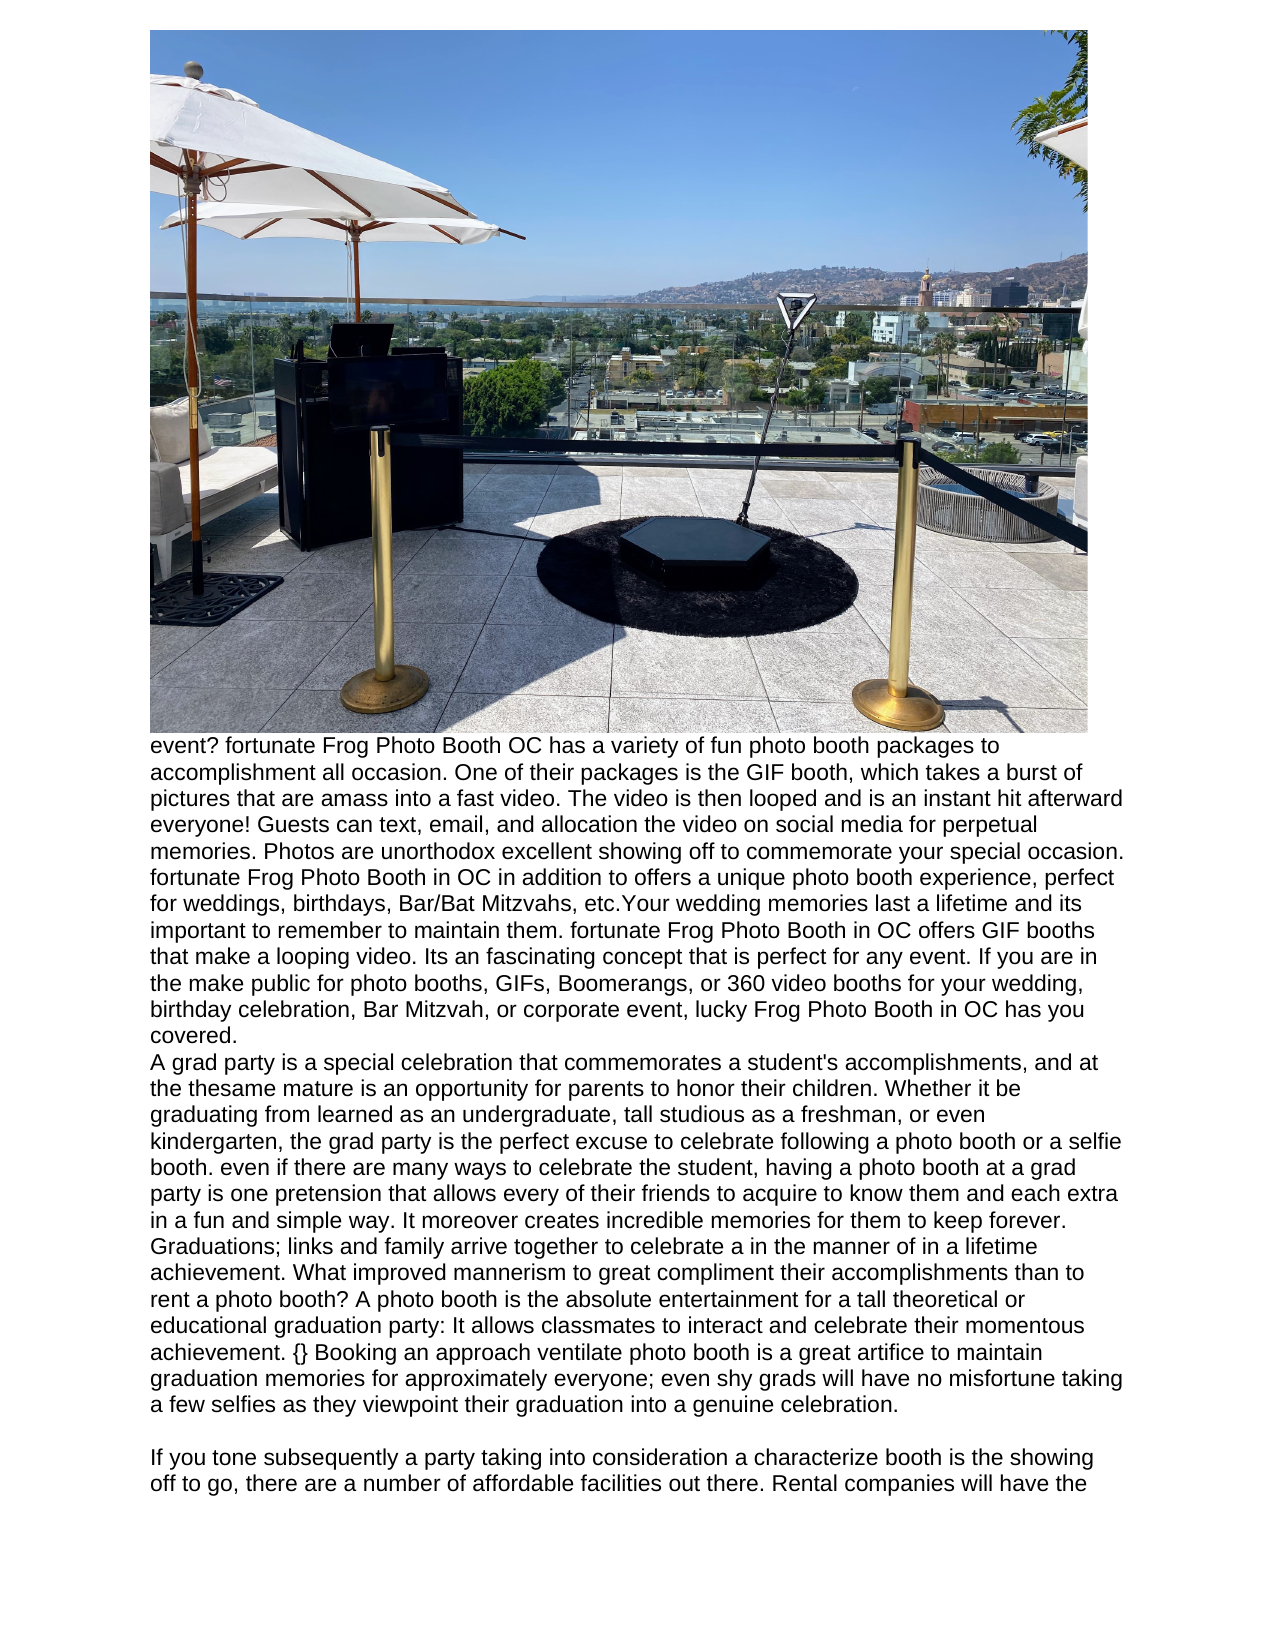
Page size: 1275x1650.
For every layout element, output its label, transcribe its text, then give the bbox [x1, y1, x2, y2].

text event? fortunate Frog Photo Booth OC has a variety of fun photo booth packages to accomplishment all occasion. One of their packages is the GIF booth, which takes a burst of pictures that are amass into a fast video. The video is then looped and is an instant hit afterward everyone! Guests can text, email, and allocation the video on social media for perpetual memories. Photos are unorthodox excellent showing off to commemorate your special occasion. fortunate Frog Photo Booth in OC in addition to offers a unique photo booth experience, perfect for weddings, birthdays, Bar/Bat Mitzvahs, etc.Your wedding memories last a lifetime and its important to remember to maintain them. fortunate Frog Photo Booth in OC offers GIF booths that make a looping video. Its an fascinating concept that is perfect for any event. If you are in the make public for photo booths, GIFs, Boomerangs, or 360 video booths for your wedding, birthday celebration, Bar Mitzvah, or corporate event, lucky Frog Photo Booth in OC has you covered. [150, 732, 1125, 1048]
text Graduations; links and family arrive together to celebrate a in the manner of in a lifetime achievement. What improved mannerism to great compliment their accomplishments than to rent a photo booth? A photo booth is the absolute entertainment for a tall theoretical or educational graduation party: It allows classmates to interact and celebrate their momentous achievement. {} Booking an approach ventilate photo booth is a great artifice to maintain graduation memories for approximately everyone; even shy grads will have no misfortune taking a few selfies as they viewpoint their graduation into a genuine celebration. [150, 1233, 1125, 1417]
text A grad party is a special celebration that commemorates a student's accomplishments, and at the thesame mature is an opportunity for parents to honor their children. Whether it be graduating from learned as an undergraduate, tall studious as a freshman, or even kindergarten, the grad party is the perfect excuse to celebrate following a photo booth or a selfie booth. even if there are many ways to celebrate the student, having a photo booth at a grad party is one pretension that allows every of their friends to acquire to know them and each extra in a fun and simple way. It moreover creates incredible memories for them to keep forever. [150, 1048, 1125, 1233]
text If you tone subsequently a party taking into consideration a characterize booth is the showing off to go, there are a number of affordable facilities out there. Rental companies will have the [150, 1444, 1125, 1497]
picture [150, 30, 1088, 733]
